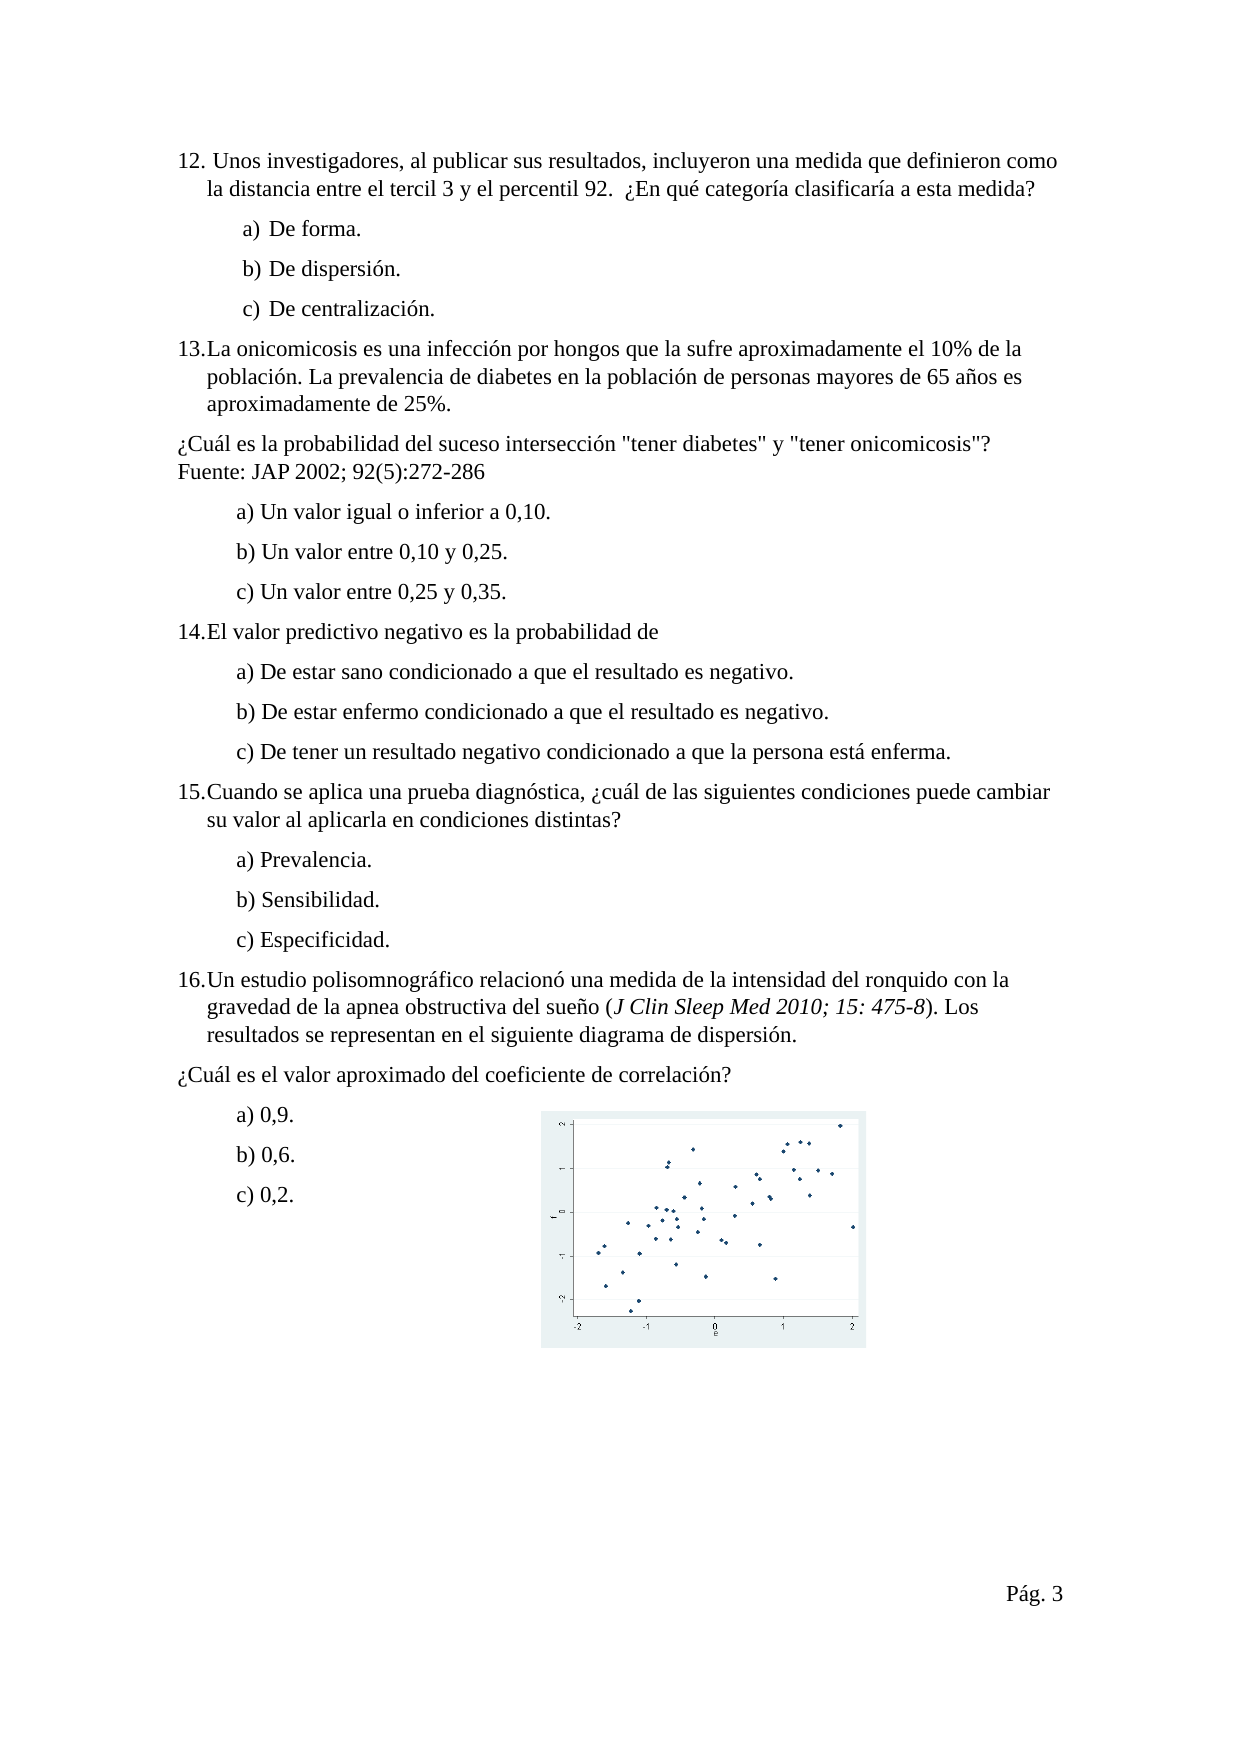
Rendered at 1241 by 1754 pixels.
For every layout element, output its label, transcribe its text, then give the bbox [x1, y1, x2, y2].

list Prevalencia. [207, 846, 1063, 872]
list De centralización. [242, 295, 1063, 322]
list 0,6. [207, 1141, 541, 1167]
list Un estudio polisomnográfico relacionó una medida de la intensidad del ronquido con la gravedad de la apnea obstructiva del sueño (J Clin Sleep Med 2010; 15: 475-8). Los resultados se representan en el siguiente diagrama de dispersión. [177, 966, 1063, 1047]
list De dispersión. [242, 255, 1063, 282]
list Sensibilidad. [207, 886, 1063, 912]
list Especificidad. [207, 926, 1063, 952]
list [867, 1181, 1063, 1207]
list Cuando se aplica una prueba diagnóstica, ¿cuál de las siguientes condiciones puede cambiar su valor al aplicarla en condiciones distintas? [177, 778, 1063, 832]
list De forma. [242, 215, 1063, 242]
list [867, 1141, 1063, 1167]
list 0,2. [207, 1181, 541, 1207]
list Un valor entre 0,10 y 0,25. [207, 538, 1063, 564]
list De estar sano condicionado a que el resultado es negativo. [207, 658, 1063, 684]
text ¿Cuál es el valor aproximado del coeficiente de correlación? [177, 1061, 1063, 1087]
list 0,9. [207, 1101, 1063, 1127]
picture [541, 1111, 867, 1348]
list El valor predictivo negativo es la probabilidad de [177, 618, 1063, 644]
list De tener un resultado negativo condicionado a que la persona está enferma. [207, 738, 1063, 764]
list Unos investigadores, al publicar sus resultados, incluyeron una medida que definieron como la distancia entre el tercil 3 y el percentil 92. ¿En qué categoría clasificaría a esta medida? [177, 148, 1063, 202]
list De estar enfermo condicionado a que el resultado es negativo. [207, 698, 1063, 724]
list Un valor igual o inferior a 0,10. [207, 498, 1063, 524]
list La onicomicosis es una infección por hongos que la sufre aproximadamente el 10% de la población. La prevalencia de diabetes en la población de personas mayores de 65 años es aproximadamente de 25%. [177, 335, 1063, 417]
text ¿Cuál es la probabilidad del suceso intersección "tener diabetes" y "tener onicomicosis"? Fuente: JAP 2002; 92(5):272-286 [177, 430, 1063, 484]
list Un valor entre 0,25 y 0,35. [207, 578, 1063, 604]
